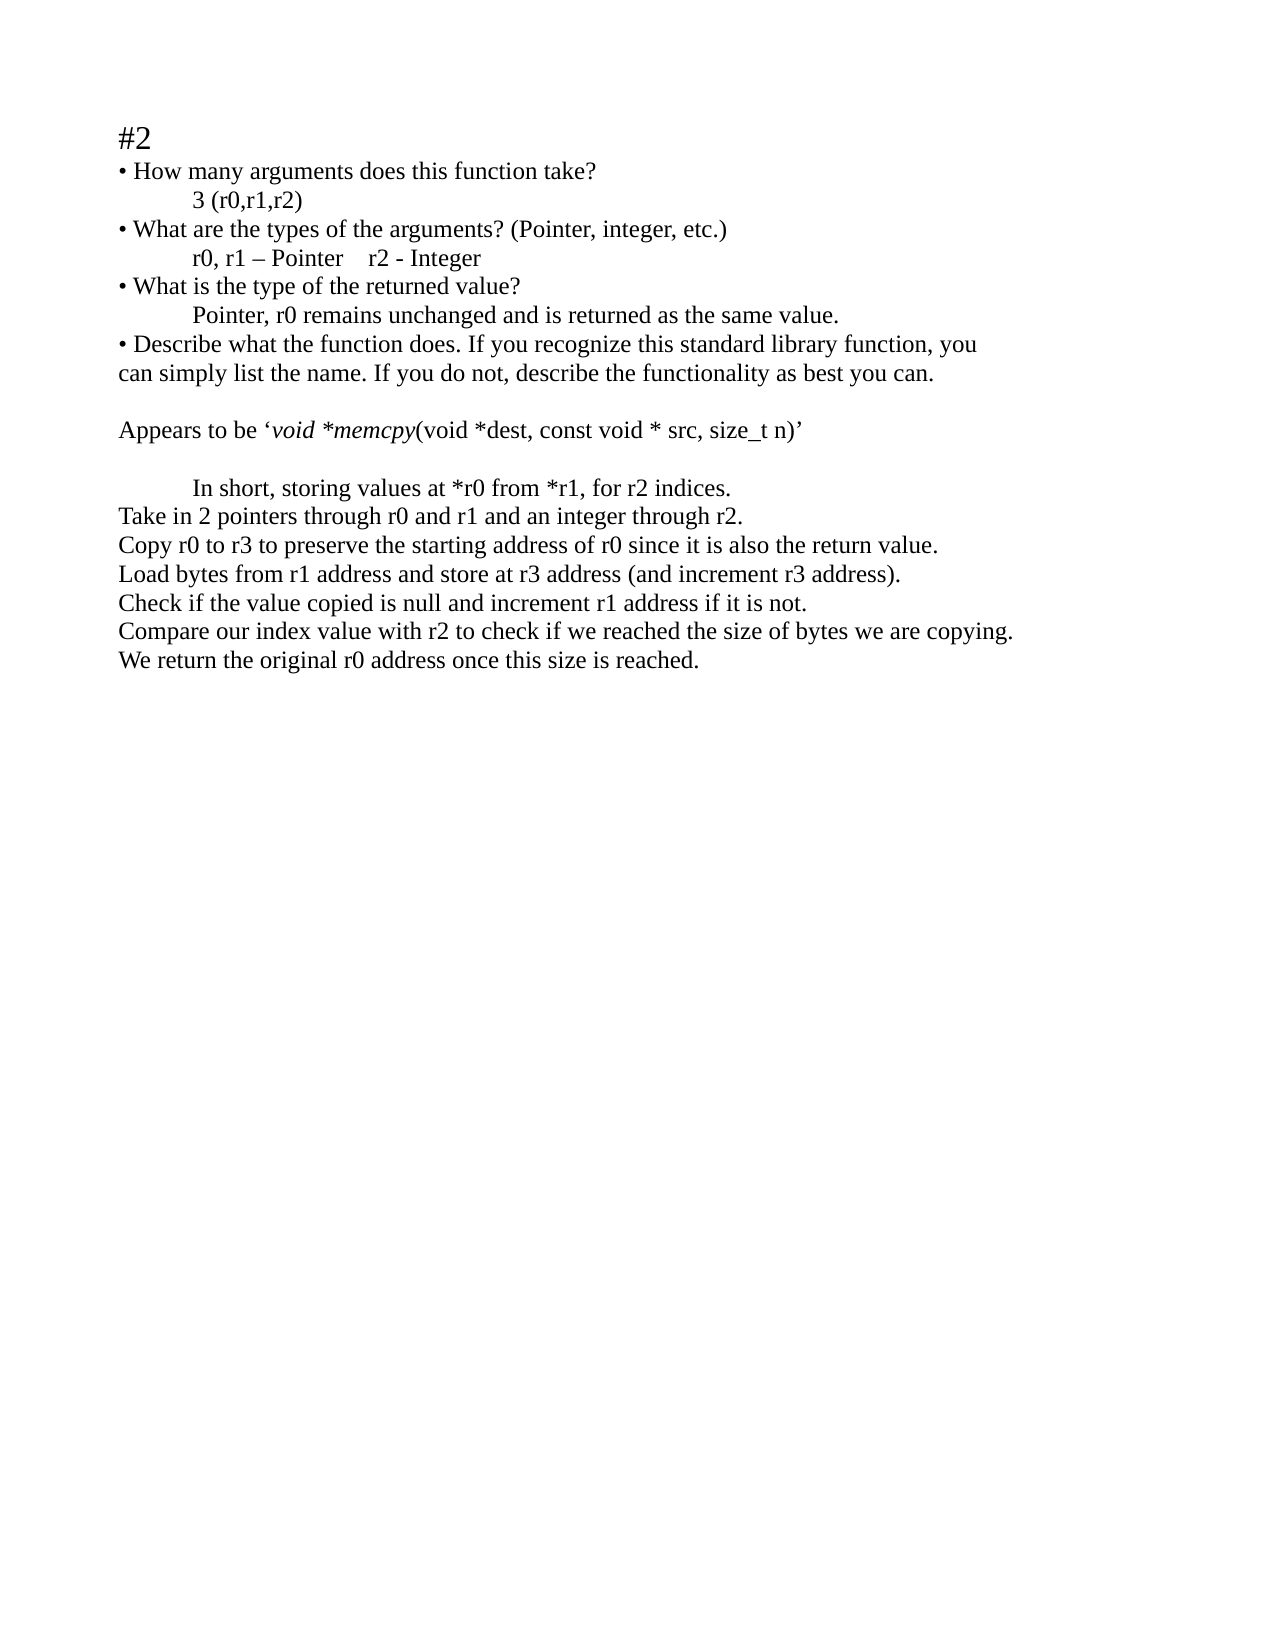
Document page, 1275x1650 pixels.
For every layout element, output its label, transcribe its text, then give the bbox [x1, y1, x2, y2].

text • What are the types of the arguments? (Pointer, integer, etc.) [118, 214, 1157, 243]
text • Describe what the function does. If you recognize this standard library function, you [118, 329, 1157, 358]
text • What is the type of the returned value? [118, 271, 1157, 300]
text Take in 2 pointers through r0 and r1 and an integer through r2. [118, 501, 1157, 530]
text We return the original r0 address once this size is reached. [118, 645, 1157, 674]
text Pointer, r0 remains unchanged and is returned as the same value. [118, 300, 1157, 329]
text can simply list the name. If you do not, describe the functionality as best you can. [118, 358, 1157, 386]
text Appears to be ‘void *memcpy(void *dest, const void * src, size_t n)’ [118, 415, 1157, 444]
text Check if the value copied is null and increment r1 address if it is not. [118, 588, 1157, 616]
text Copy r0 to r3 to preserve the starting address of r0 since it is also the return value. [118, 530, 1157, 559]
text 3 (r0,r1,r2) [118, 185, 1157, 214]
text Compare our index value with r2 to check if we reached the size of bytes we are copying. [118, 616, 1157, 645]
text #2 [118, 118, 1157, 156]
text r0, r1 – Pointer r2 - Integer [118, 243, 1157, 271]
text • How many arguments does this function take? [118, 156, 1157, 185]
text In short, storing values at *r0 from *r1, for r2 indices. [118, 473, 1157, 501]
text Load bytes from r1 address and store at r3 address (and increment r3 address). [118, 559, 1157, 588]
